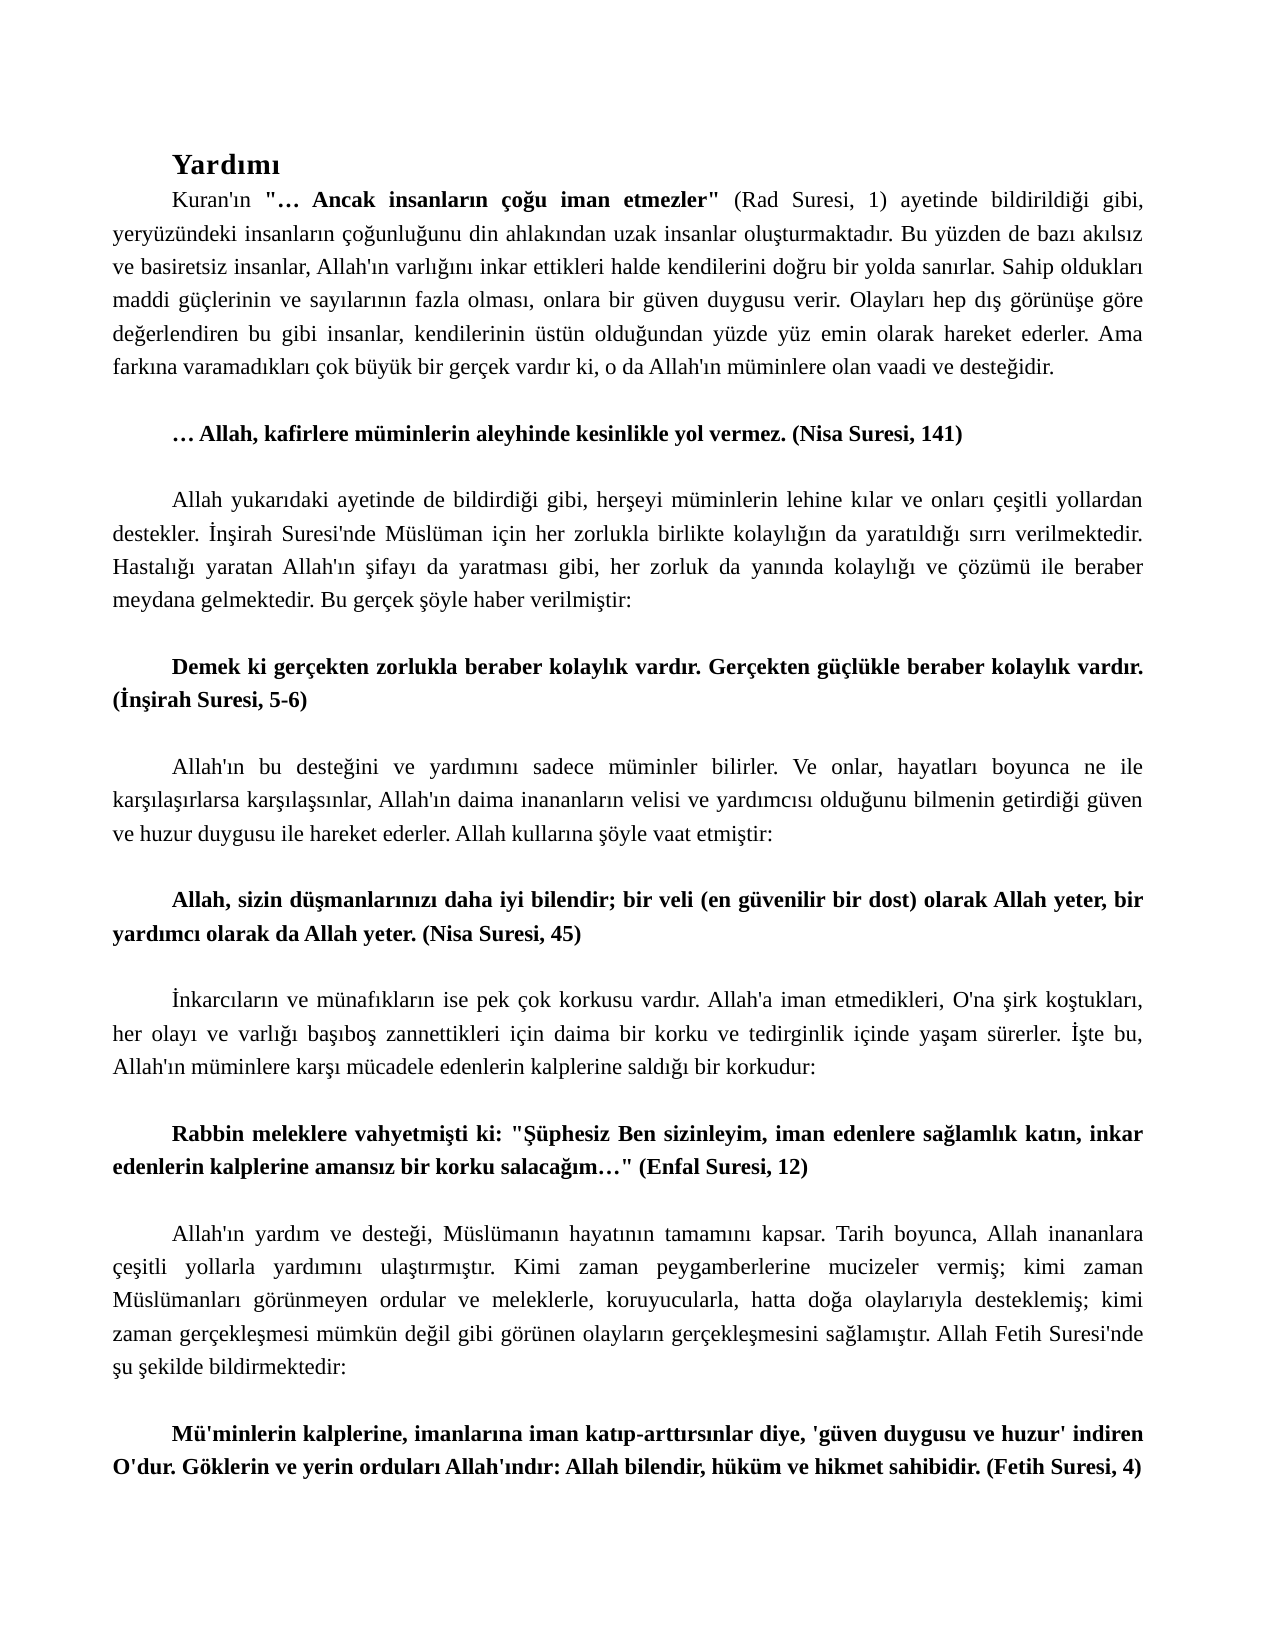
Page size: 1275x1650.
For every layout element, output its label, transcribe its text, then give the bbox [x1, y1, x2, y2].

text Rabbin meleklere vahyetmişti ki: "Şüphesiz Ben sizinleyim, iman edenlere sağlamlık katın, inkar edenlerin kalplerine amansız bir korku salacağım…" (Enfal Suresi, 12) [112, 1114, 1145, 1181]
text Yardımı [112, 148, 1145, 181]
text Allah, sizin düşmanlarınızı daha iyi bilendir; bir veli (en güvenilir bir dost) olarak Allah yeter, bir yardımcı olarak da Allah yeter. (Nisa Suresi, 45) [112, 881, 1145, 948]
text … Allah, kafirlere müminlerin aleyhinde kesinlikle yol vermez. (Nisa Suresi, 141) [112, 414, 1145, 448]
text Demek ki gerçekten zorlukla beraber kolaylık vardır. Gerçekten güçlükle beraber kolaylık vardır. (İnşirah Suresi, 5-6) [112, 648, 1145, 714]
text Mü'minlerin kalplerine, imanlarına iman katıp-arttırsınlar diye, 'güven duygusu ve huzur' indiren O'dur. Göklerin ve yerin orduları Allah'ındır: Allah bilendir, hüküm ve hikmet sahibidir. (Fetih Suresi, 4) [112, 1414, 1145, 1481]
text Kuran'ın "… Ancak insanların çoğu iman etmezler" (Rad Suresi, 1) ayetinde bildirildiği gibi, yeryüzündeki insanların çoğunluğunu din ahlakından uzak insanlar oluşturmaktadır. Bu yüzden de bazı akılsız ve basiretsiz insanlar, Allah'ın varlığını inkar ettikleri halde kendilerini doğru bir yolda sanırlar. Sahip oldukları maddi güçlerinin ve sayılarının fazla olması, onlara bir güven duygusu verir. Olayları hep dış görünüşe göre değerlendiren bu gibi insanlar, kendilerinin üstün olduğundan yüzde yüz emin olarak hareket ederler. Ama farkına varamadıkları çok büyük bir gerçek vardır ki, o da Allah'ın müminlere olan vaadi ve desteğidir. [112, 181, 1145, 381]
text Allah'ın bu desteğini ve yardımını sadece müminler bilirler. Ve onlar, hayatları boyunca ne ile karşılaşırlarsa karşılaşsınlar, Allah'ın daima inananların velisi ve yardımcısı olduğunu bilmenin getirdiği güven ve huzur duygusu ile hareket ederler. Allah kullarına şöyle vaat etmiştir: [112, 748, 1145, 848]
text Allah'ın yardım ve desteği, Müslümanın hayatının tamamını kapsar. Tarih boyunca, Allah inananlara çeşitli yollarla yardımını ulaştırmıştır. Kimi zaman peygamberlerine mucizeler vermiş; kimi zaman Müslümanları görünmeyen ordular ve meleklerle, koruyucularla, hatta doğa olaylarıyla desteklemiş; kimi zaman gerçekleşmesi mümkün değil gibi görünen olayların gerçekleşmesini sağlamıştır. Allah Fetih Suresi'nde şu şekilde bildirmektedir: [112, 1214, 1145, 1381]
text Allah yukarıdaki ayetinde de bildirdiği gibi, herşeyi müminlerin lehine kılar ve onları çeşitli yollardan destekler. İnşirah Suresi'nde Müslüman için her zorlukla birlikte kolaylığın da yaratıldığı sırrı verilmektedir. Hastalığı yaratan Allah'ın şifayı da yaratması gibi, her zorluk da yanında kolaylığı ve çözümü ile beraber meydana gelmektedir. Bu gerçek şöyle haber verilmiştir: [112, 481, 1145, 614]
text İnkarcıların ve münafıkların ise pek çok korkusu vardır. Allah'a iman etmedikleri, O'na şirk koştukları, her olayı ve varlığı başıboş zannettikleri için daima bir korku ve tedirginlik içinde yaşam sürerler. İşte bu, Allah'ın müminlere karşı mücadele edenlerin kalplerine saldığı bir korkudur: [112, 981, 1145, 1081]
